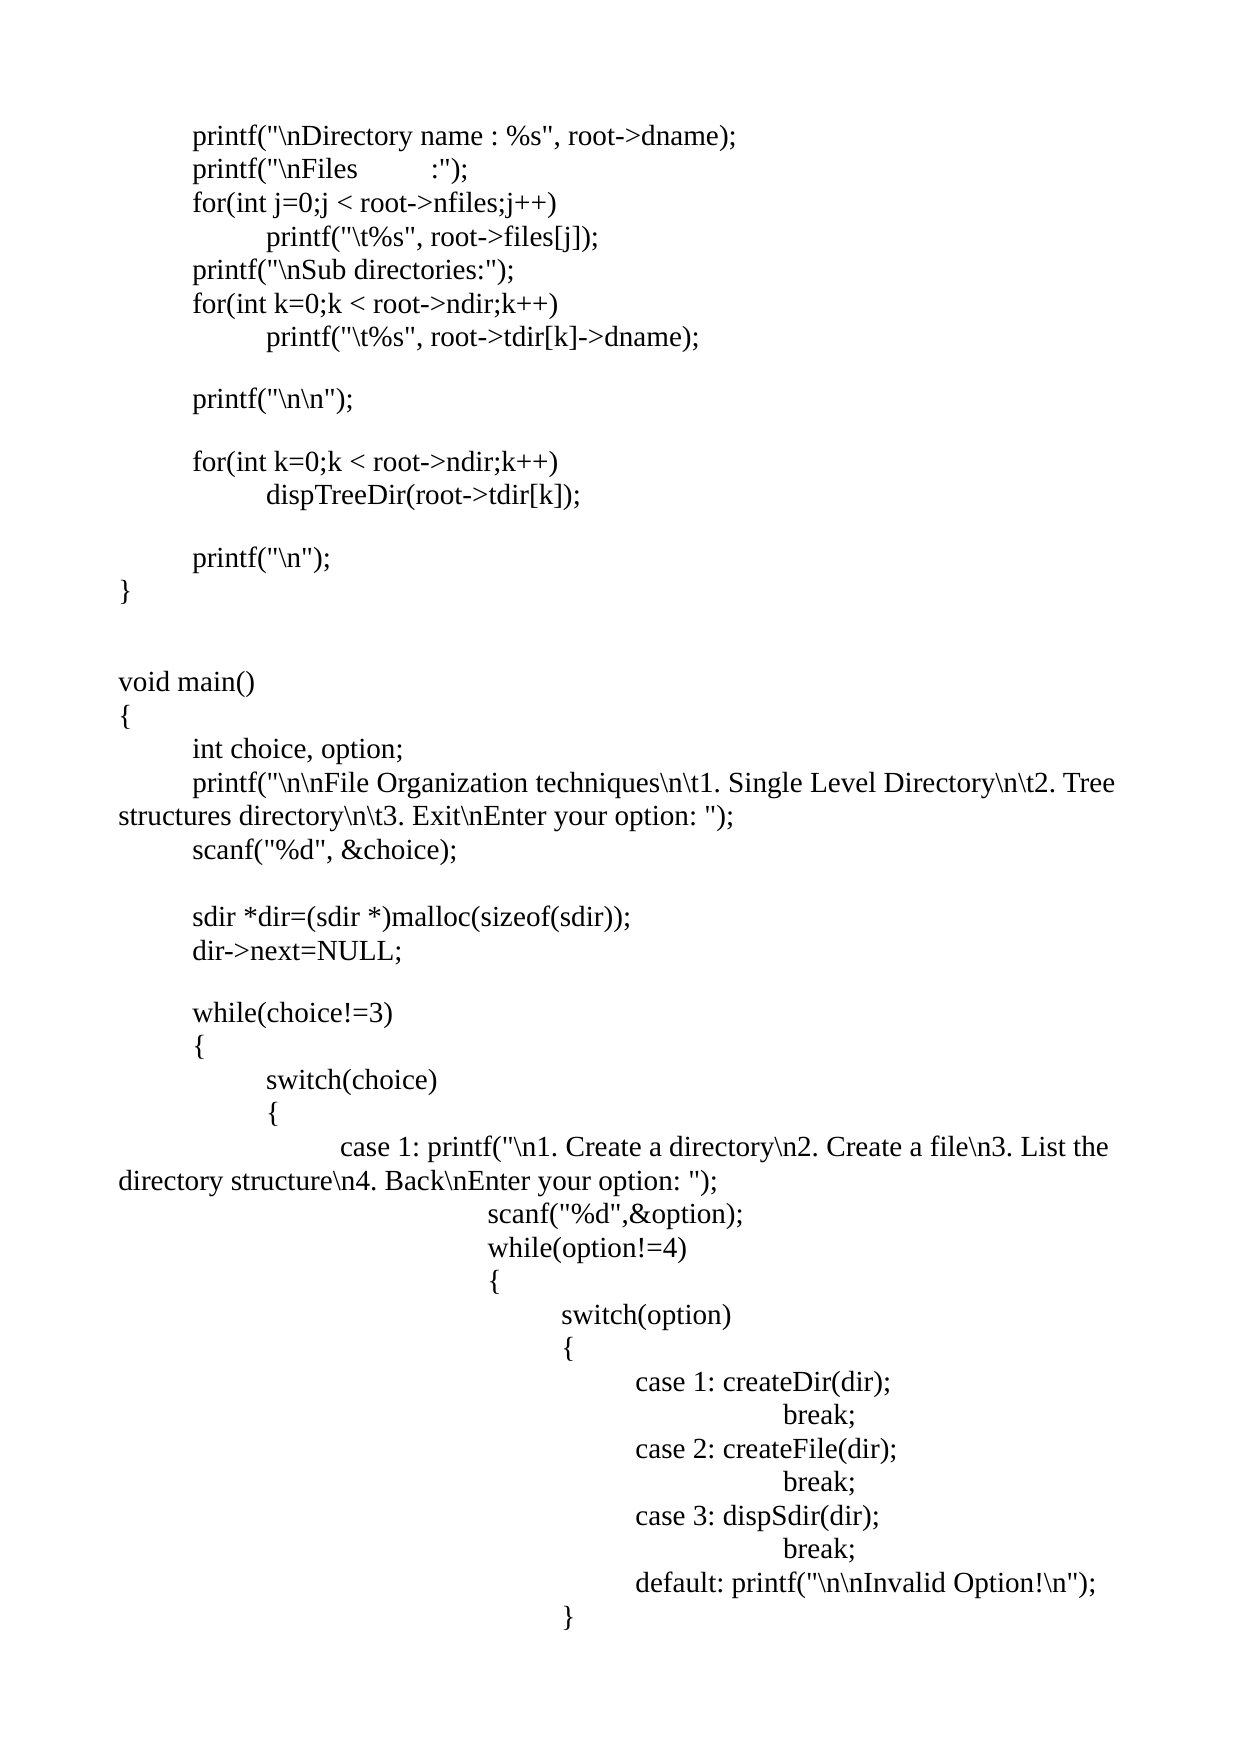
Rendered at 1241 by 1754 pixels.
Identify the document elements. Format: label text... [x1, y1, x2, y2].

text printf("\n"); [118, 540, 1122, 573]
text switch(option) [118, 1297, 1122, 1330]
text while(option!=4) [118, 1230, 1122, 1263]
text printf("\nSub directories:"); [118, 252, 1122, 286]
text void main() [118, 664, 1122, 698]
text printf("\n\nFile Organization techniques\n\t1. Single Level Directory\n\t2. Tree structures directory\n\t3. Exit\nEnter your option: "); [118, 765, 1122, 832]
text printf("\t%s", root->tdir[k]->dname); [118, 319, 1122, 353]
text while(choice!=3) [118, 995, 1122, 1028]
text } [118, 1599, 1122, 1632]
text scanf("%d", &choice); [118, 832, 1122, 866]
text printf("\n\n"); [118, 382, 1122, 415]
text case 1: createDir(dir); [118, 1364, 1122, 1397]
text scanf("%d",&option); [118, 1196, 1122, 1230]
text printf("\t%s", root->files[j]); [118, 219, 1122, 252]
text case 3: dispSdir(dir); [118, 1498, 1122, 1532]
text dispTreeDir(root->tdir[k]); [118, 477, 1122, 511]
text break; [118, 1397, 1122, 1431]
text case 1: printf("\n1. Create a directory\n2. Create a file\n3. List the directory structure\n4. Back\nEnter your option: "); [118, 1129, 1122, 1196]
text { [118, 1096, 1122, 1129]
text switch(choice) [118, 1062, 1122, 1096]
text printf("\nDirectory name : %s", root->dname); [118, 118, 1122, 152]
text { [118, 1263, 1122, 1297]
text { [118, 1330, 1122, 1364]
text case 2: createFile(dir); [118, 1431, 1122, 1464]
text printf("\nFiles :"); [118, 152, 1122, 185]
text { [118, 698, 1122, 731]
text sdir *dir=(sdir *)malloc(sizeof(sdir)); [118, 899, 1122, 933]
text break; [118, 1464, 1122, 1498]
text { [118, 1028, 1122, 1062]
text for(int k=0;k < root->ndir;k++) [118, 286, 1122, 319]
text break; [118, 1532, 1122, 1565]
text default: printf("\n\nInvalid Option!\n"); [118, 1565, 1122, 1599]
text } [118, 573, 1122, 607]
text int choice, option; [118, 731, 1122, 765]
text for(int k=0;k < root->ndir;k++) [118, 444, 1122, 477]
text for(int j=0;j < root->nfiles;j++) [118, 185, 1122, 219]
text dir->next=NULL; [118, 933, 1122, 966]
